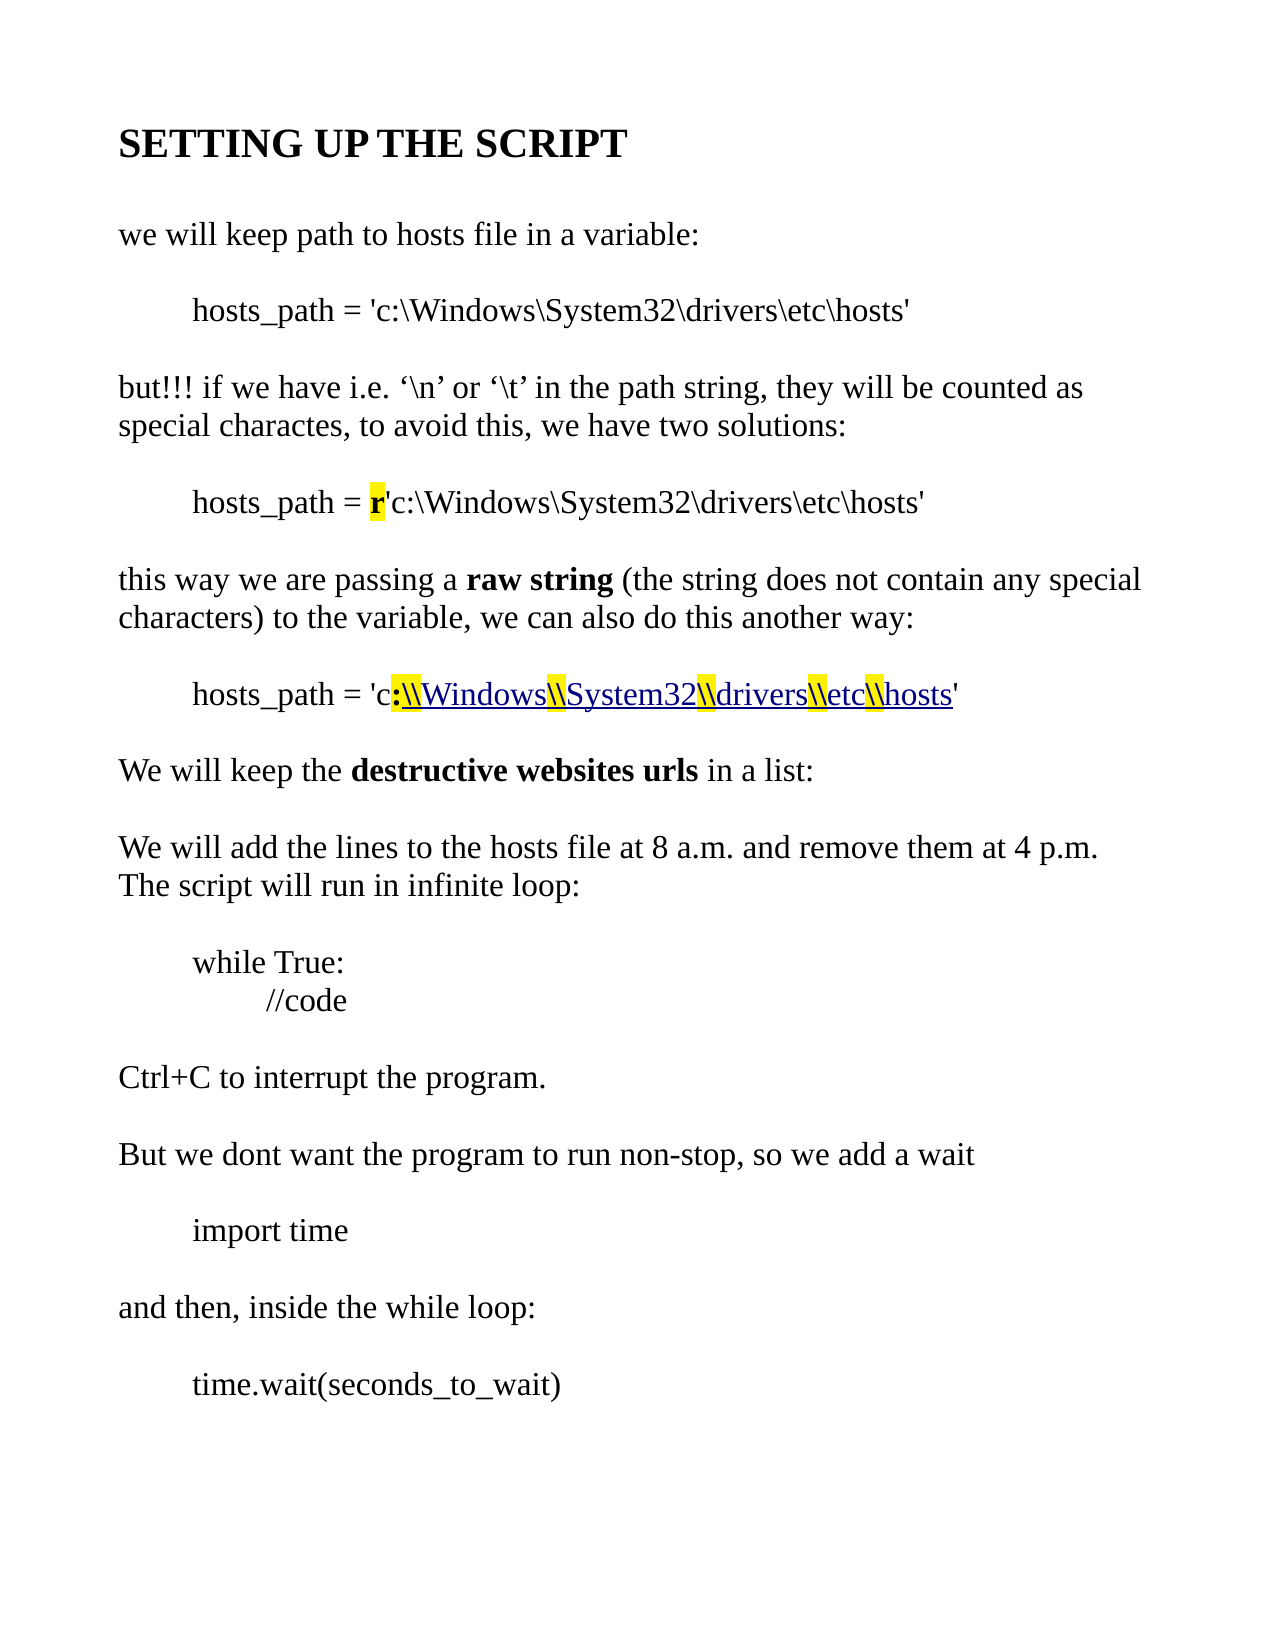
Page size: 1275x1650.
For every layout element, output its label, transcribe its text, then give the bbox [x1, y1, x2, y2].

text But we dont want the program to run non-stop, so we add a wait [118, 1134, 1157, 1172]
text and then, inside the while loop: [118, 1287, 1157, 1326]
text We will keep the destructive websites urls in a list: [118, 751, 1157, 789]
text The script will run in infinite loop: [118, 866, 1157, 904]
text we will keep path to hosts file in a variable: [118, 214, 1157, 252]
text We will add the lines to the hosts file at 8 a.m. and remove them at 4 p.m. [118, 827, 1157, 866]
text hosts_path = r'c:\Windows\System32\drivers\etc\hosts' [118, 482, 1157, 521]
text //code [118, 981, 1157, 1019]
text Ctrl+C to interrupt the program. [118, 1057, 1157, 1096]
text SETTING UP THE SCRIPT [118, 118, 1157, 166]
text but!!! if we have i.e. ‘\n’ or ‘\t’ in the path string, they will be counted as special charactes, to avoid this, we have two solutions: [118, 367, 1157, 444]
text while True: [118, 942, 1157, 981]
text hosts_path = 'c:\Windows\System32\drivers\etc\hosts' [118, 291, 1157, 329]
text this way we are passing a raw string (the string does not contain any special characters) to the variable, we can also do this another way: [118, 559, 1157, 636]
text time.wait(seconds_to_wait) [118, 1364, 1157, 1402]
text import time [118, 1211, 1157, 1249]
text hosts_path = 'c:\\Windows\\System32\\drivers\\etc\\hosts' [118, 674, 1157, 712]
